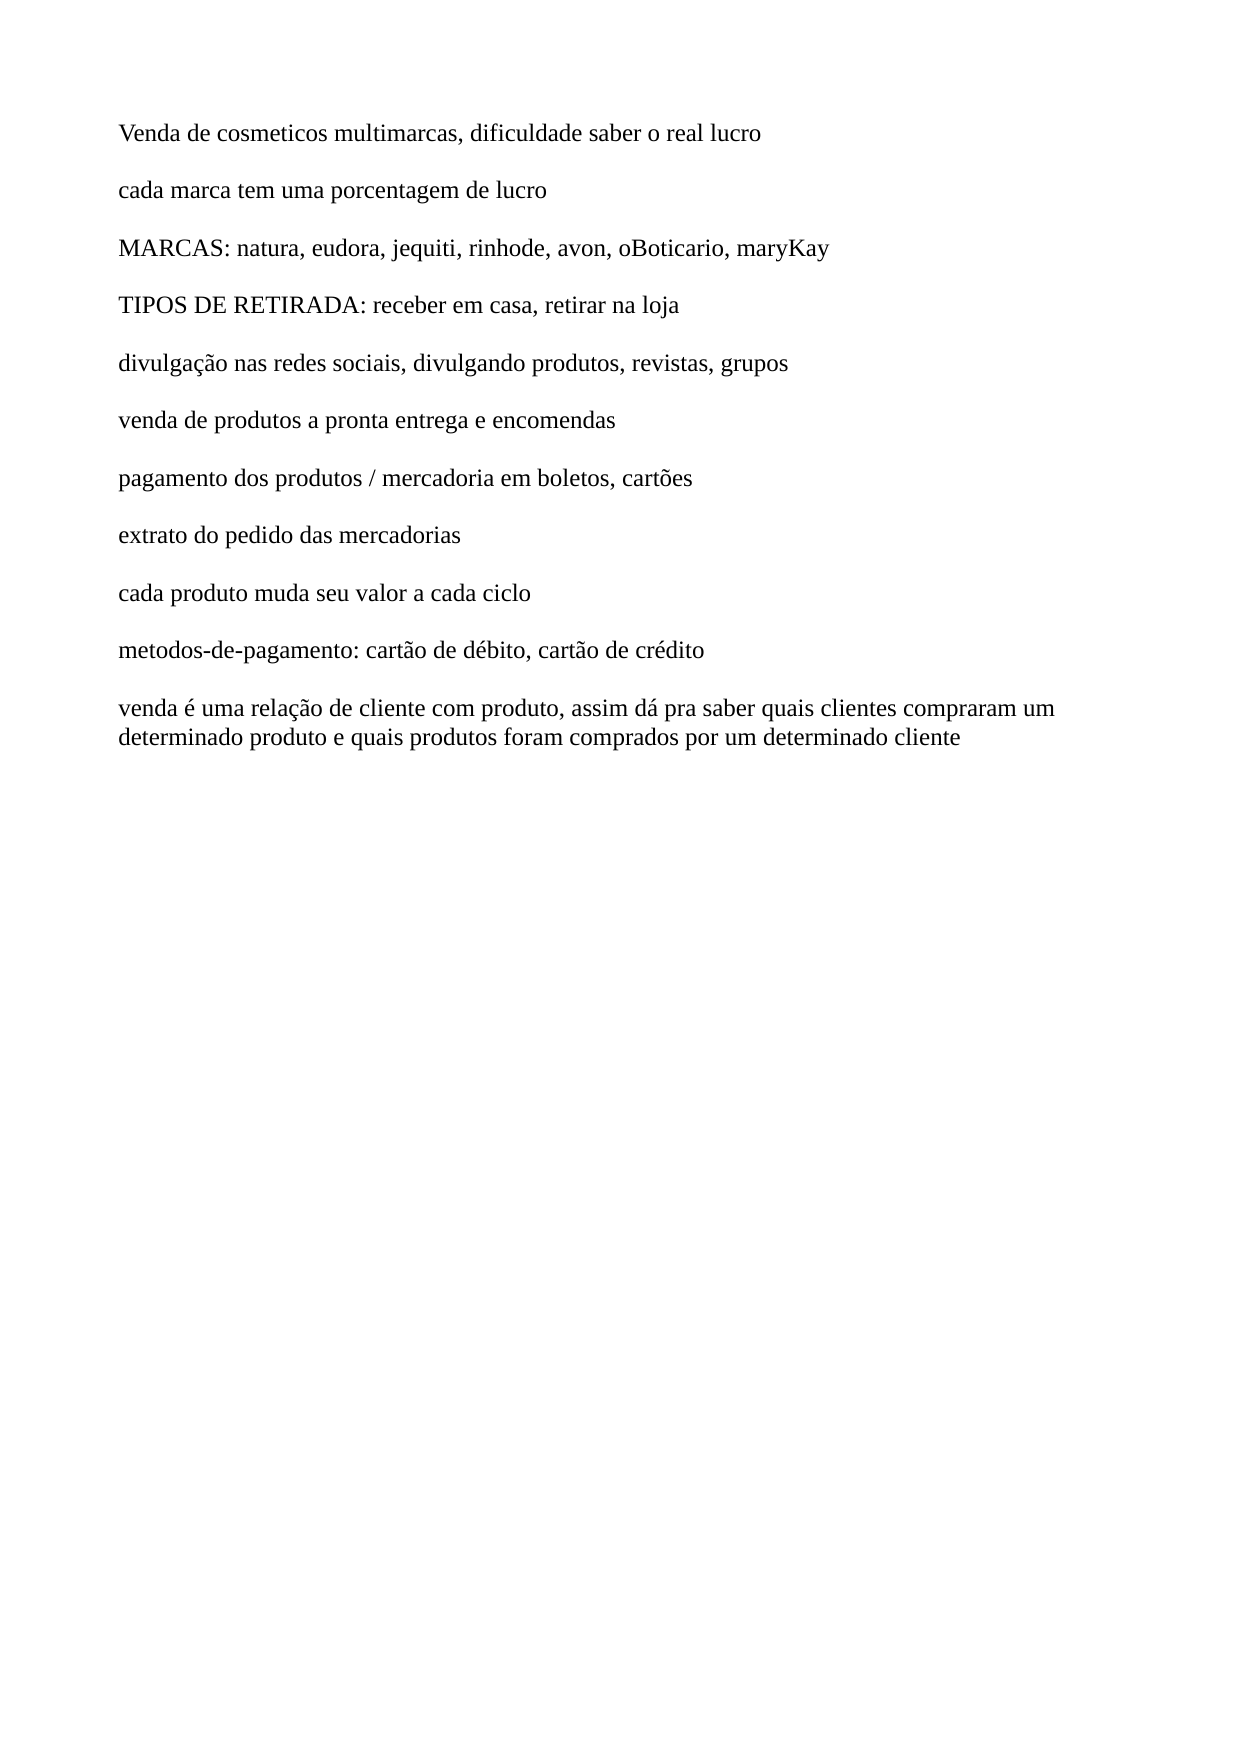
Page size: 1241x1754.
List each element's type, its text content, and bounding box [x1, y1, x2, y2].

text cada marca tem uma porcentagem de lucro [118, 176, 1122, 204]
text venda de produtos a pronta entrega e encomendas [118, 406, 1122, 434]
text metodos-de-pagamento: cartão de débito, cartão de crédito [118, 636, 1122, 664]
text divulgação nas redes sociais, divulgando produtos, revistas, grupos [118, 348, 1122, 377]
text extrato do pedido das mercadorias [118, 521, 1122, 549]
text MARCAS: natura, eudora, jequiti, rinhode, avon, oBoticario, maryKay [118, 233, 1122, 262]
text Venda de cosmeticos multimarcas, dificuldade saber o real lucro [118, 118, 1122, 147]
text venda é uma relação de cliente com produto, assim dá pra saber quais clientes compraram um determinado produto e quais produtos foram comprados por um determinado cliente [118, 693, 1122, 751]
text TIPOS DE RETIRADA: receber em casa, retirar na loja [118, 291, 1122, 319]
text pagamento dos produtos / mercadoria em boletos, cartões [118, 463, 1122, 492]
text cada produto muda seu valor a cada ciclo [118, 578, 1122, 607]
